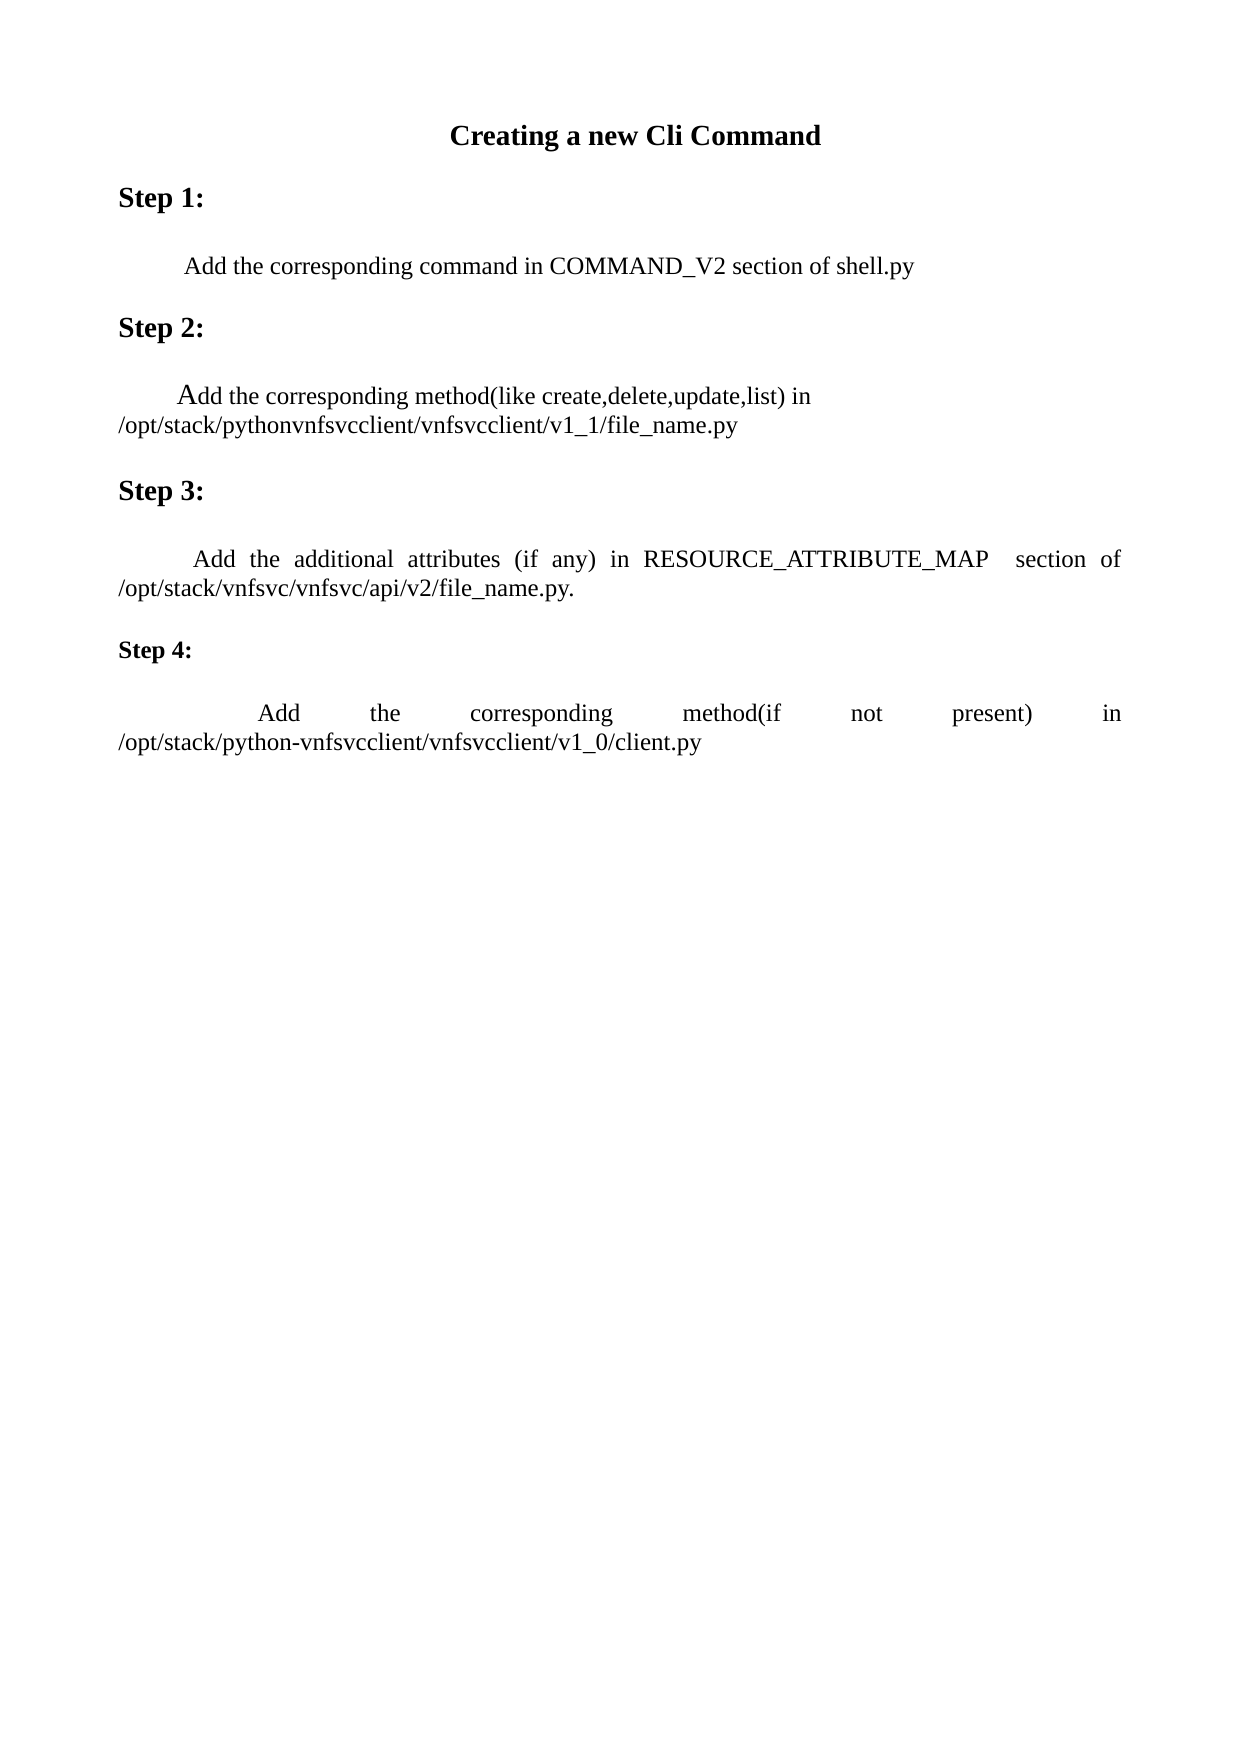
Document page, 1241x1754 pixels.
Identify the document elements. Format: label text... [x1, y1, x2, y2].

text Step 1: [118, 180, 1122, 214]
text Add the corresponding method(like create,delete,update,list) in /opt/stack/pythonvnfsvcclient/vnfsvcclient/v1_1/file_name.py [118, 377, 1122, 439]
text Step 4: [118, 636, 1122, 664]
text Step 3: [118, 473, 1122, 506]
text Creating a new Cli Command [118, 118, 1122, 152]
text Add the corresponding method(if not present) in /opt/stack/python-vnfsvcclient/vnfsvcclient/v1_0/client.py [118, 698, 1122, 755]
text Add the corresponding command in COMMAND_V2 section of shell.py [118, 247, 1122, 281]
text Step 2: [118, 310, 1122, 343]
text Add the additional attributes (if any) in RESOURCE_ATTRIBUTE_MAP section of /opt/stack/vnfsvc/vnfsvc/api/v2/file_name.py. [118, 540, 1122, 602]
